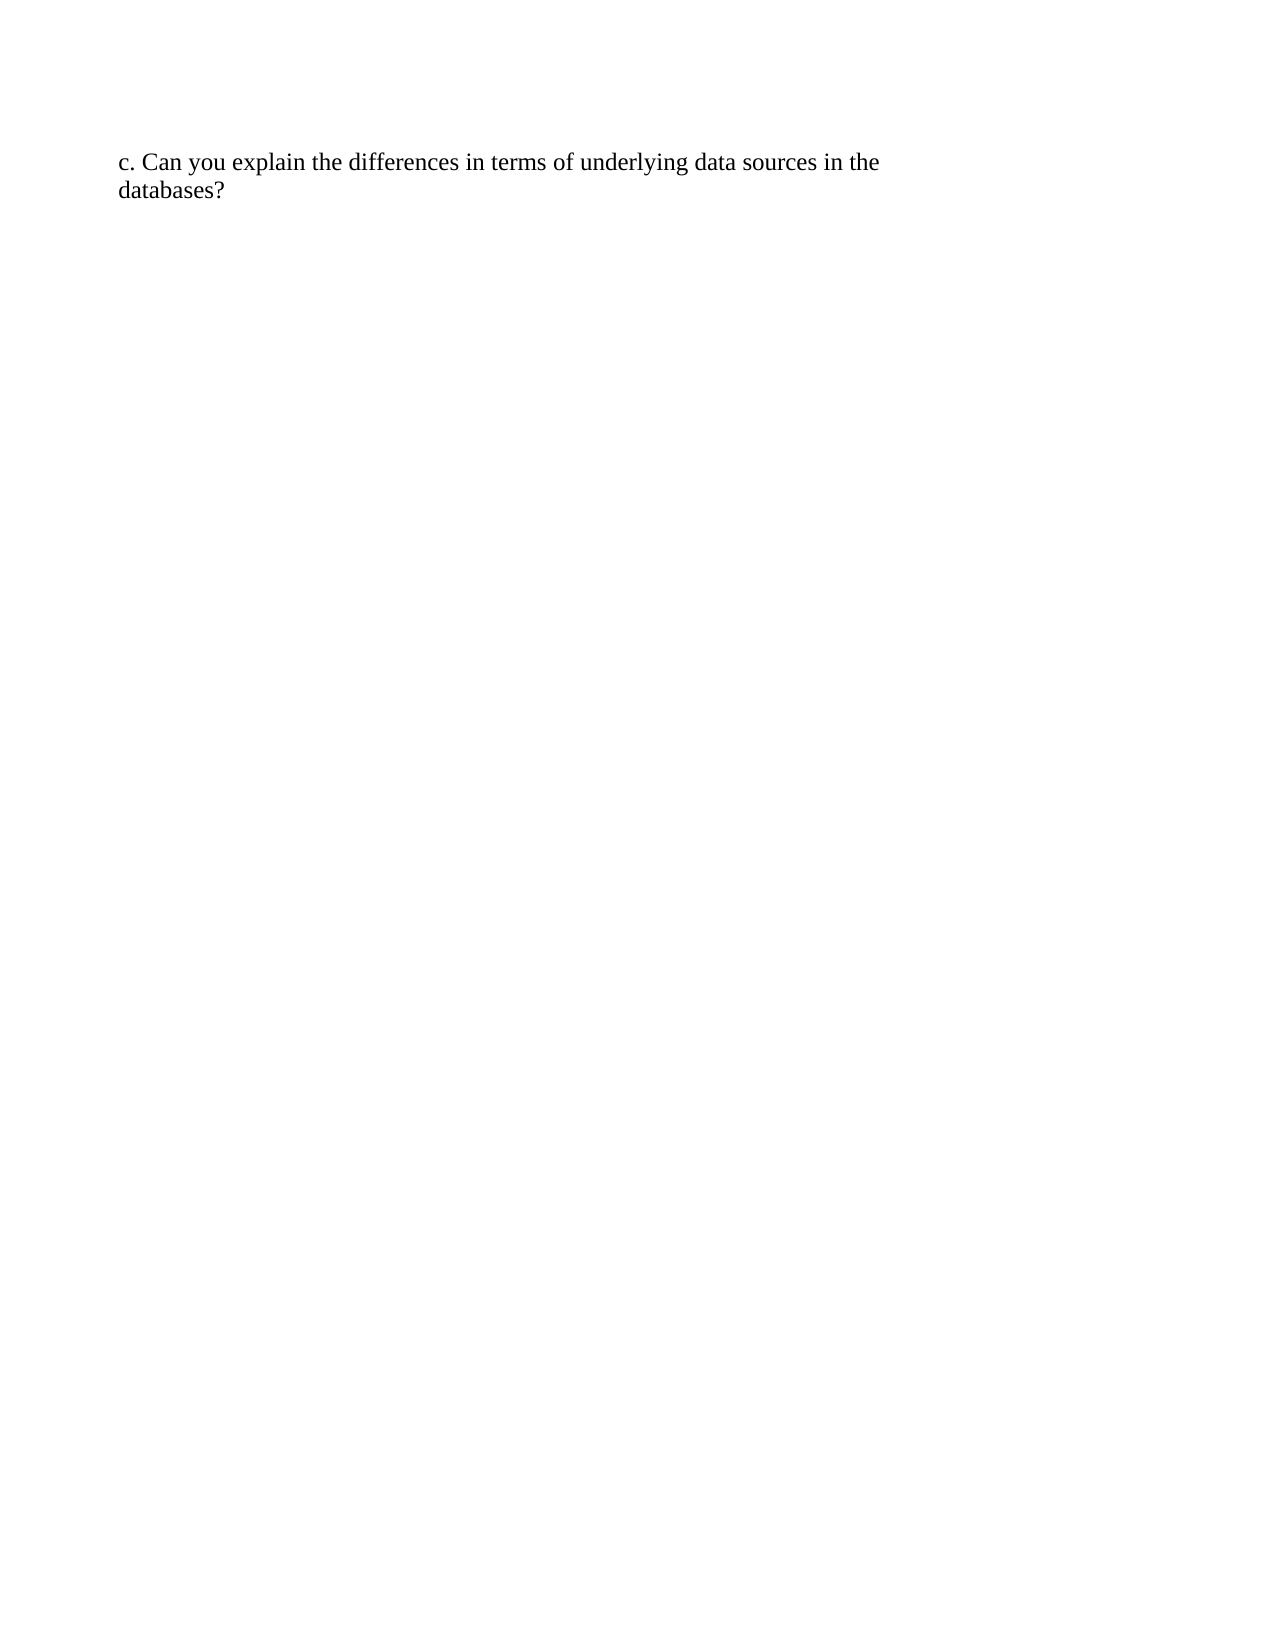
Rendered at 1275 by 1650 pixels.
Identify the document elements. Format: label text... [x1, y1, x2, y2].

text databases? [118, 176, 1157, 204]
text c. Can you explain the differences in terms of underlying data sources in the [118, 147, 1157, 176]
